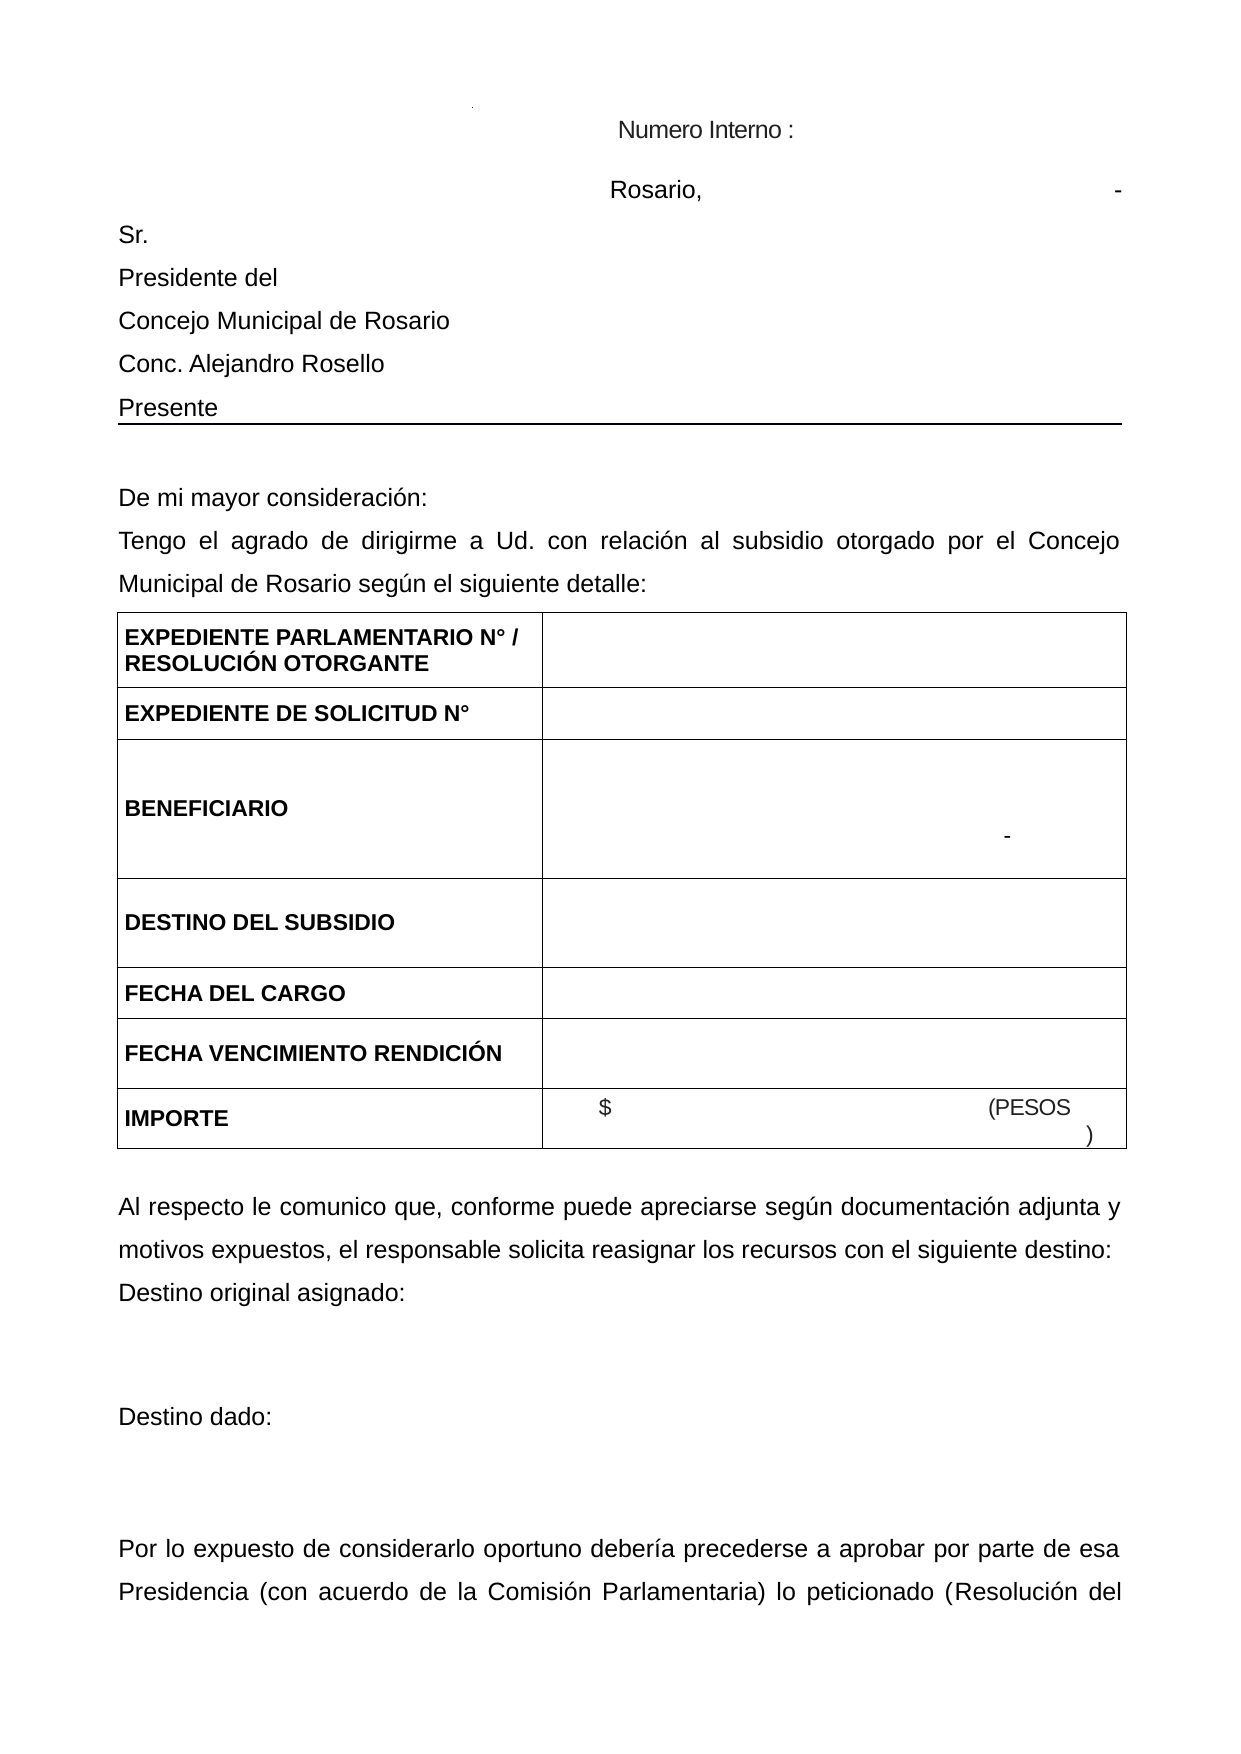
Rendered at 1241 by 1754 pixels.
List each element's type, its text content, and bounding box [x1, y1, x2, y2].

text Conc. Alejandro Rosello [118, 349, 1122, 378]
text Tengo el agrado de dirigirme a Ud. con relación al subsidio otorgado por el Concejo Municipal de Rosario según el siguiente detalle: [118, 526, 1122, 597]
text Presidente del [118, 263, 1122, 292]
text <o.subsidy_id.destination> [118, 1321, 1122, 1351]
table_cell FECHA VENCIMIENTO RENDICIÓN [118, 1019, 542, 1088]
table_cell IMPORTE [118, 1089, 542, 1148]
table_header <o.subsidy_id.parliamentary_expedient> [543, 613, 1126, 687]
table_cell <o.subsidy_id.request_expedient_id.number> [543, 688, 1126, 738]
table_header EXPEDIENTE PARLAMENTARIO N° / RESOLUCIÓN OTORGANTE [118, 613, 542, 687]
text Por lo expuesto de considerarlo oportuno debería precederse a aprobar por parte de esa Presidencia (con acuerdo de la Comisión Parlamentaria) lo peticionado (Resolución del [118, 1534, 1122, 1606]
text Destino original asignado: [118, 1278, 1122, 1307]
text <if test="o.type_id.code == '1'"> [118, 80, 1122, 110]
text Sr. [118, 220, 1122, 249]
text Numero Interno :<o.subsidy_id.internal_number> [118, 114, 1122, 144]
table_cell $ <formatLang(o.subsidy_id.amount)> (PESOS <number_to_string(o.subsidy_id.amount).upper()>) [543, 1089, 1126, 1148]
text De mi mayor consideración: [118, 482, 1122, 511]
text Rosario, <formatLang(o.date, date=True)>- [118, 175, 1122, 205]
text Destino dado: [118, 1402, 1122, 1431]
text Al respecto le comunico que, conforme puede apreciarse según documentación adjunta y motivos expuestos, el responsable solicita reasignar los recursos con el siguiente destino: [118, 1192, 1122, 1264]
table_cell <o.subsidy_id.partner_id.name> <o.subsidy_id.partner_id.main_id_category_id.code> <o.subsidy_id.partner_id.main_id_number> <o.subsidy_id.partner_id.street> - <o.subsidy_id.partner_id.phone> [543, 740, 1126, 877]
table_cell EXPEDIENTE DE SOLICITUD N° [118, 688, 542, 738]
table_cell DESTINO DEL SUBSIDIO [118, 879, 542, 967]
text Concejo Municipal de Rosario [118, 306, 1122, 335]
table_cell FECHA DEL CARGO [118, 968, 542, 1018]
text Presente [118, 393, 1122, 423]
table_cell BENEFICIARIO [118, 740, 542, 877]
table_cell <formatLang(o.subsidy_id.cargo_date, date=True)> [543, 968, 1126, 1018]
table_cell <formatLang(o.subsidy_id.accountability_expiry_date, date=True)> [543, 1019, 1126, 1088]
table_cell <o.subsidy_id.destination> [543, 879, 1126, 967]
